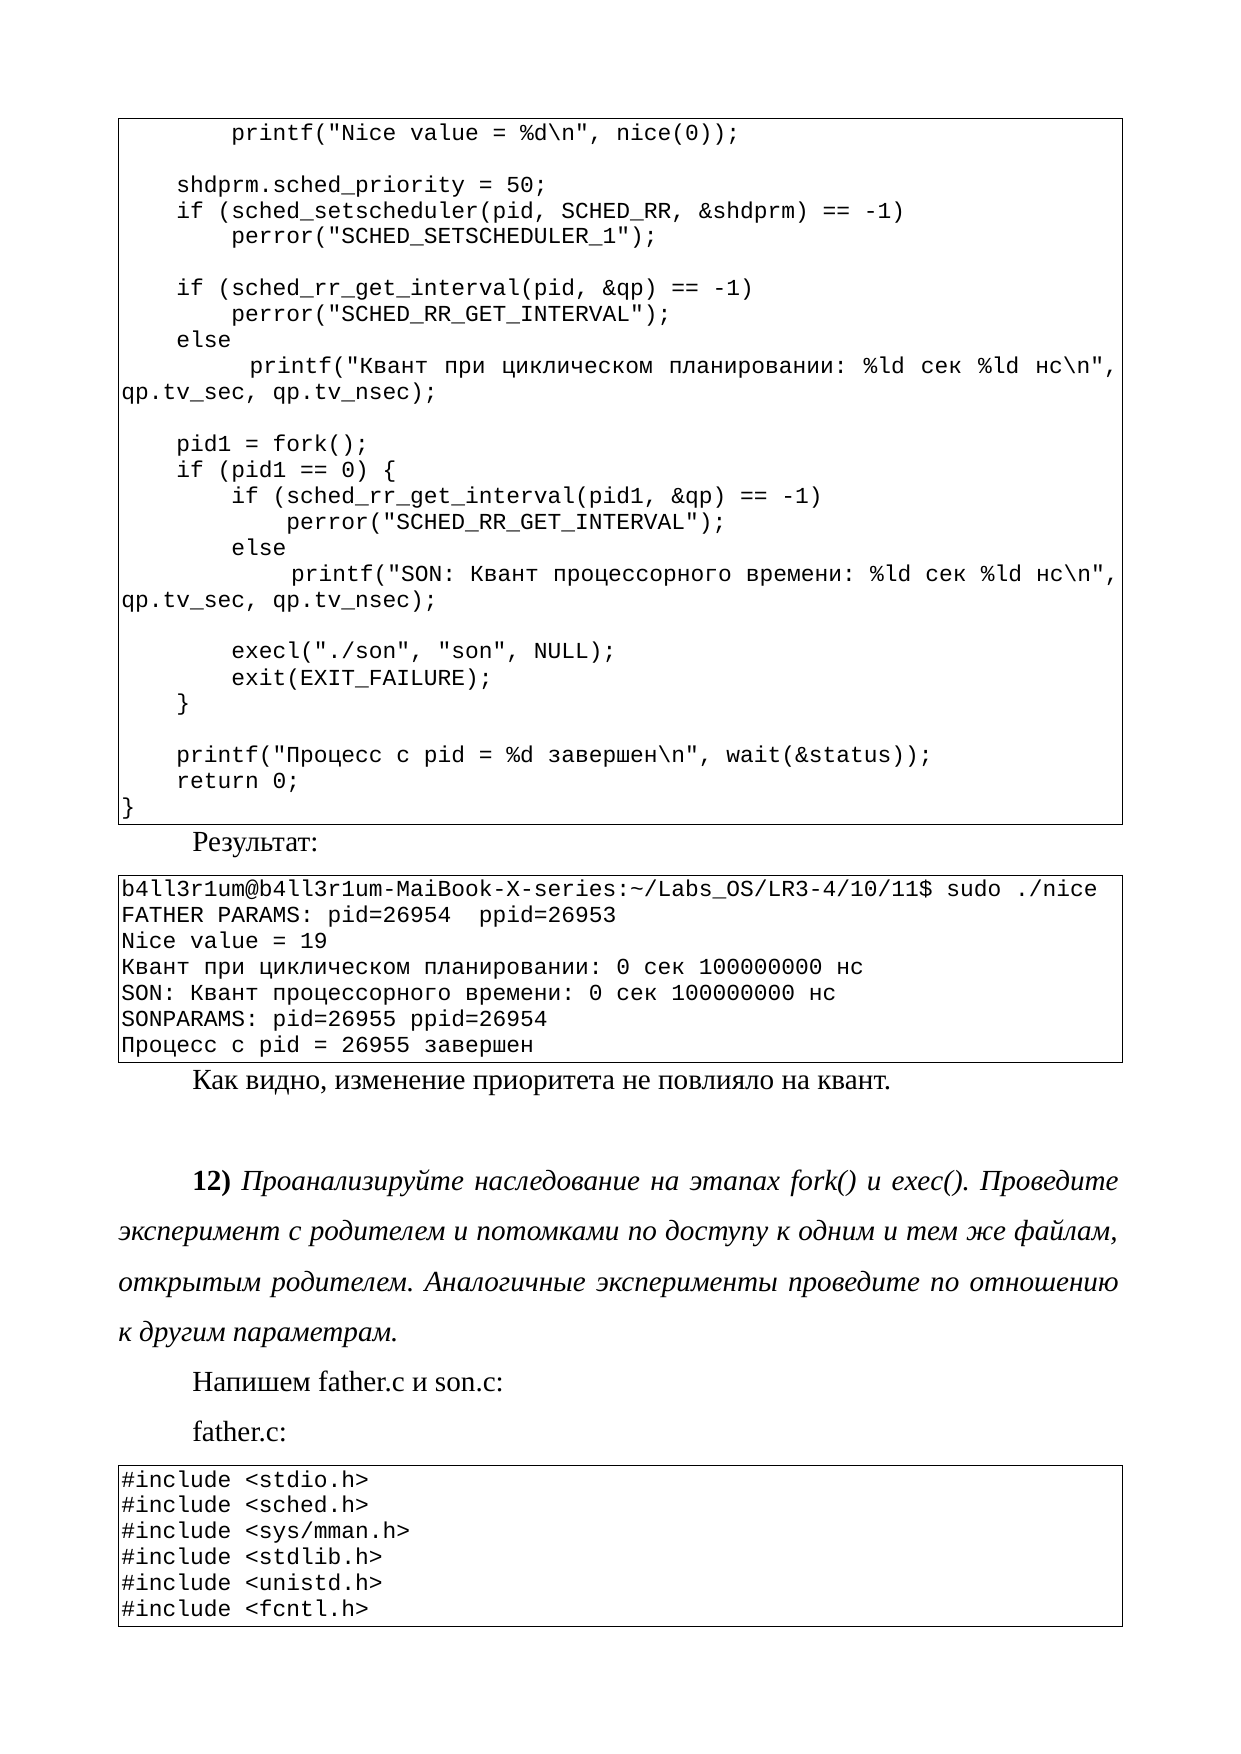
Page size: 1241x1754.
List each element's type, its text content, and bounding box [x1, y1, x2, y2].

text shdprm.sched_priority = 50; [119, 170, 1122, 196]
text Напишем father.c и son.c: [118, 1364, 1122, 1398]
text exit(EXIT_FAILURE); [119, 663, 1122, 689]
text #include <stdio.h> [119, 1466, 1122, 1491]
text Nice value = 19 [119, 927, 1122, 953]
text perror("SCHED_RR_GET_INTERVAL"); [119, 300, 1122, 326]
text Квант при циклическом планировании: 0 сек 100000000 нс [119, 953, 1122, 978]
text printf("Nice value = %d\n", nice(0)); [119, 119, 1122, 147]
text b4ll3r1um@b4ll3r1um-MaiBook-X-series:~/Labs_OS/LR3-4/10/11$ sudo ./nice [119, 876, 1122, 901]
text if (sched_rr_get_interval(pid1, &qp) == -1) [119, 481, 1122, 507]
text Результат: [118, 825, 1122, 858]
text pid1 = fork(); [119, 429, 1122, 455]
text if (pid1 == 0) { [119, 455, 1122, 481]
text printf("Процесс с pid = %d завершен\n", wait(&status)); [119, 741, 1122, 767]
text Как видно, изменение приоритета не повлияло на квант. [118, 1063, 1122, 1096]
text } [119, 689, 1122, 718]
text perror("SCHED_SETSCHEDULER_1"); [119, 222, 1122, 251]
text father.c: [118, 1414, 1122, 1448]
text #include <sched.h> [119, 1491, 1122, 1517]
text #include <stdlib.h> [119, 1543, 1122, 1569]
text } [119, 792, 1122, 824]
text printf("Квант при циклическом планировании: %ld сек %ld нс\n", qp.tv_sec, qp.tv_nsec); [119, 352, 1122, 406]
text #include <unistd.h> [119, 1569, 1122, 1594]
text if (sched_setscheduler(pid, SCHED_RR, &shdprm) == -1) [119, 196, 1122, 222]
text 12) Проанализируйте наследование на этапах fork() и exec(). Проведите эксперимент с родителем и потомками по доступу к одним и тем же файлам, открытым родителем. Аналогичные эксперименты проведите по отношению к другим параметрам. [118, 1163, 1122, 1347]
text else [119, 533, 1122, 559]
text SON: Квант процессорного времени: 0 сек 100000000 нс [119, 978, 1122, 1004]
text #include <sys/mman.h> [119, 1517, 1122, 1543]
text #include <fcntl.h> [119, 1594, 1122, 1626]
text if (sched_rr_get_interval(pid, &qp) == -1) [119, 274, 1122, 300]
text else [119, 326, 1122, 352]
text Процесс с pid = 26955 завершен [119, 1030, 1122, 1062]
text FATHER PARAMS: pid=26954 ppid=26953 [119, 901, 1122, 927]
text SONPARAMS: pid=26955 ppid=26954 [119, 1004, 1122, 1030]
text return 0; [119, 767, 1122, 792]
text perror("SCHED_RR_GET_INTERVAL"); [119, 507, 1122, 533]
text execl("./son", "son", NULL); [119, 637, 1122, 663]
text printf("SON: Квант процессорного времени: %ld сек %ld нс\n", qp.tv_sec, qp.tv_nsec); [119, 559, 1122, 614]
